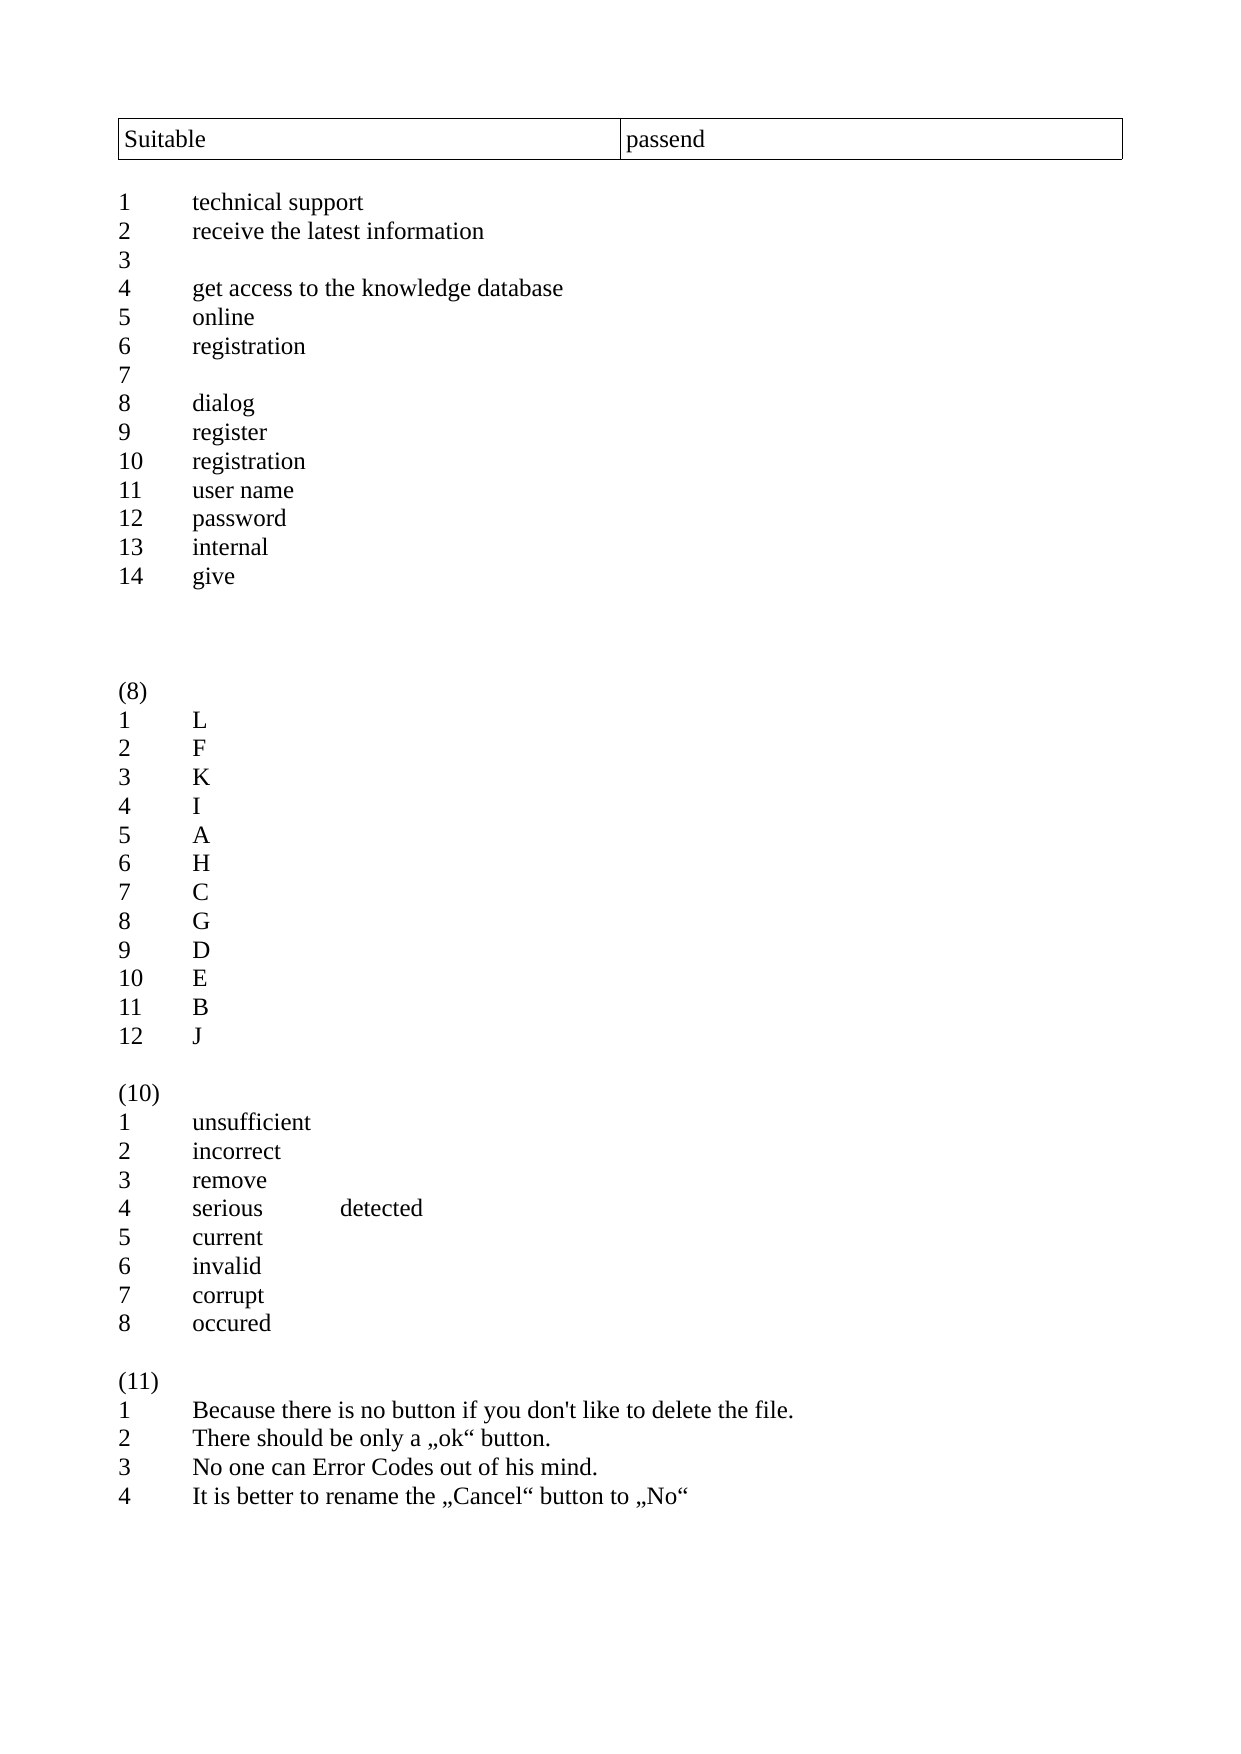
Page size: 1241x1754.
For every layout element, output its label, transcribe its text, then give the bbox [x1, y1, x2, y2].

text 8 occured [118, 1308, 1122, 1337]
text 14 give [118, 561, 1122, 590]
text 8 dialog [118, 388, 1122, 417]
text 9 register [118, 417, 1122, 446]
text 11 user name [118, 475, 1122, 503]
text 8 G [118, 906, 1122, 935]
text 6 registration [118, 331, 1122, 360]
text 1 unsufficient [118, 1107, 1122, 1136]
text 12 password [118, 503, 1122, 532]
table_cell passend [621, 119, 1122, 158]
text 9 D [118, 935, 1122, 963]
text 7 corrupt [118, 1280, 1122, 1308]
text 4 serious detected [118, 1193, 1122, 1222]
text 2 F [118, 733, 1122, 762]
text 6 invalid [118, 1251, 1122, 1280]
text 1 Because there is no button if you don't like to delete the file. [118, 1395, 1122, 1423]
text 3 No one can Error Codes out of his mind. [118, 1452, 1122, 1481]
text 4 I [118, 791, 1122, 820]
text 1 technical support [118, 187, 1122, 216]
table_cell Suitable [119, 119, 620, 158]
text 7 C [118, 877, 1122, 906]
text 3 K [118, 762, 1122, 791]
text 5 A [118, 820, 1122, 848]
text 10 E [118, 963, 1122, 992]
text 7 [118, 360, 1122, 388]
text (11) [118, 1366, 1122, 1395]
text 4 get access to the knowledge database [118, 273, 1122, 302]
text 5 current [118, 1222, 1122, 1251]
text 13 internal [118, 532, 1122, 561]
text 12 J [118, 1021, 1122, 1050]
text (10) [118, 1078, 1122, 1107]
text 1 L [118, 705, 1122, 733]
text 10 registration [118, 446, 1122, 475]
text 3 [118, 245, 1122, 273]
text 4 It is better to rename the „Cancel“ button to „No“ [118, 1481, 1122, 1510]
text 2 incorrect [118, 1136, 1122, 1165]
text 6 H [118, 848, 1122, 877]
text 11 B [118, 992, 1122, 1021]
text 3 remove [118, 1165, 1122, 1193]
text 2 receive the latest information [118, 216, 1122, 245]
text 2 There should be only a „ok“ button. [118, 1423, 1122, 1452]
text 5 online [118, 302, 1122, 331]
text (8) [118, 676, 1122, 705]
